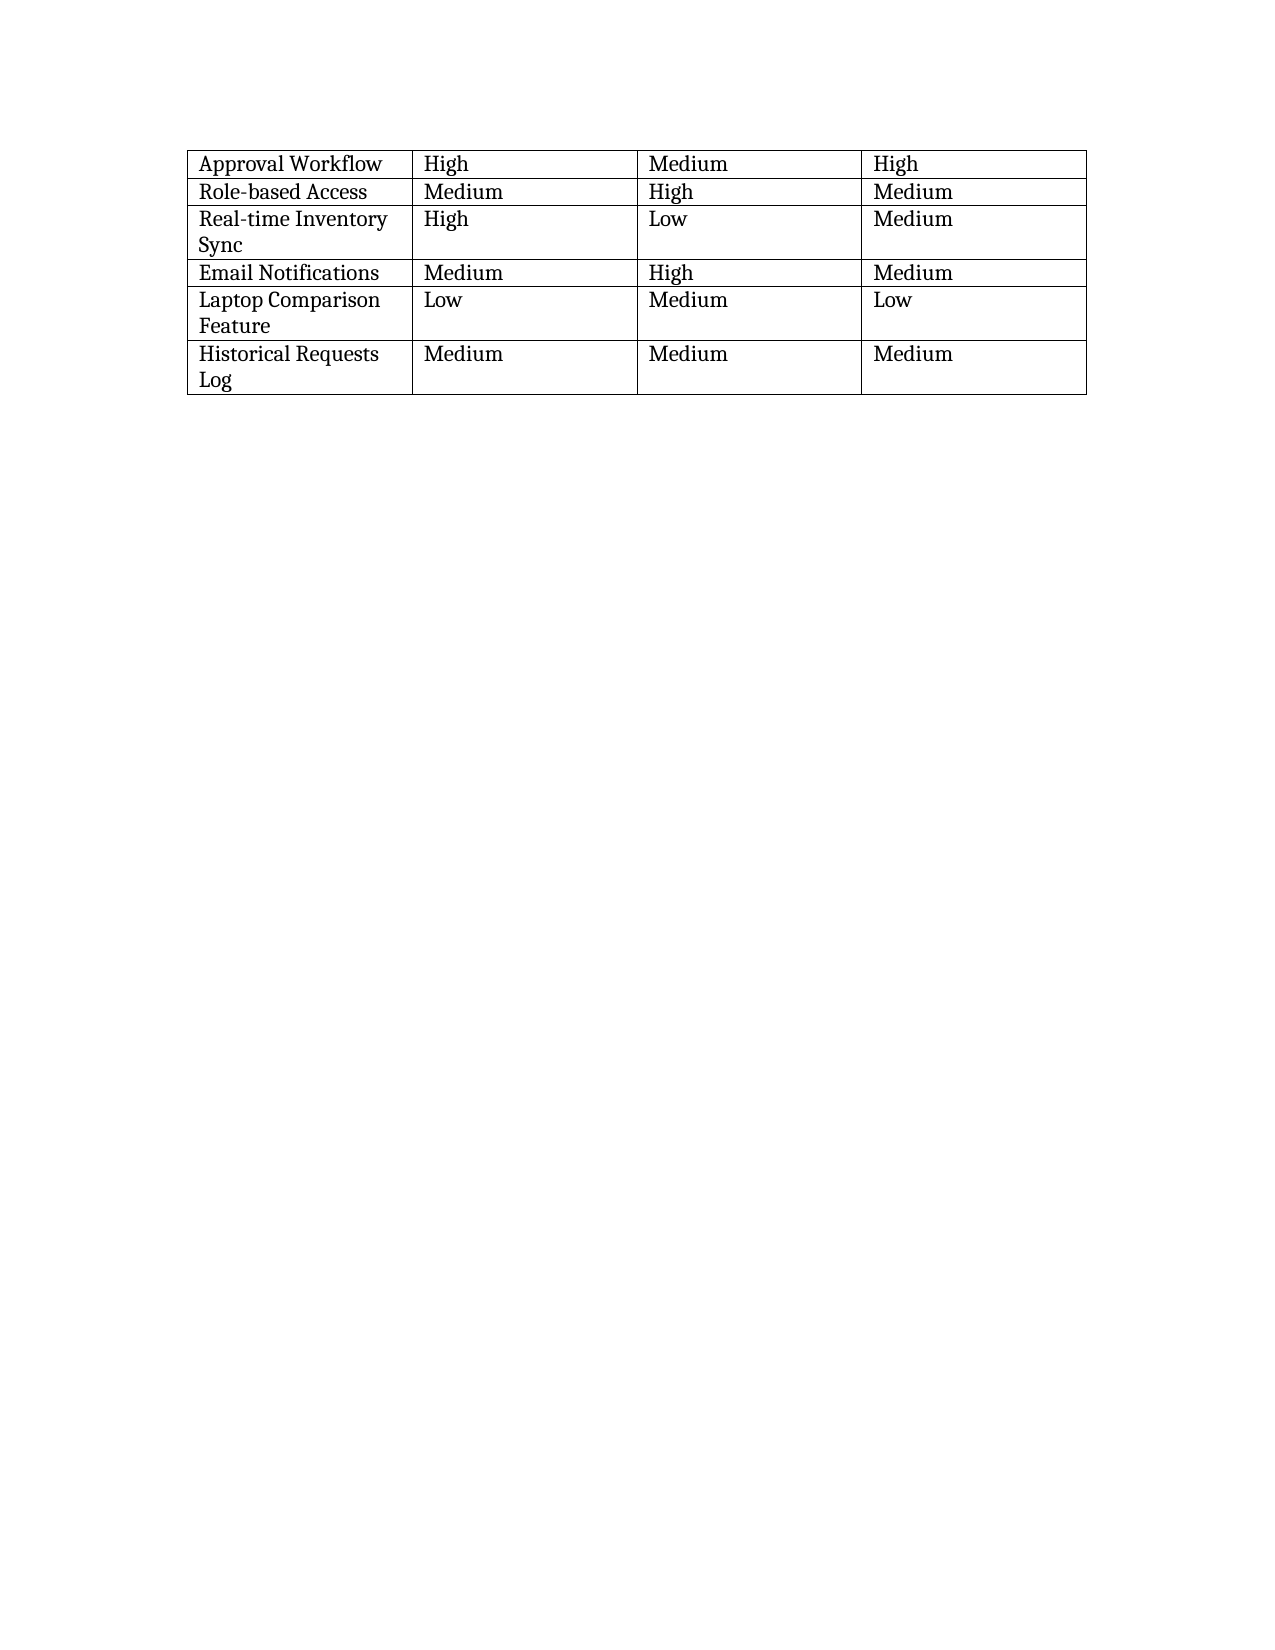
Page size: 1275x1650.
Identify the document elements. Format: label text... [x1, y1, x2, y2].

table_cell Email Notifications [188, 260, 412, 286]
table_cell Medium [862, 260, 1086, 286]
table_cell Medium [862, 341, 1086, 393]
table_cell Medium [638, 341, 861, 393]
table_cell Low [638, 206, 861, 258]
table_cell Role-based Access [188, 179, 412, 205]
table_cell High [638, 260, 861, 286]
table_cell Low [862, 287, 1086, 340]
table_cell Medium [413, 260, 637, 286]
table_cell Low [413, 287, 637, 340]
table_cell High [413, 151, 637, 177]
table_cell Medium [638, 151, 861, 177]
table_cell Medium [413, 341, 637, 393]
table_cell High [862, 151, 1086, 177]
table_cell Real-time Inventory Sync [188, 206, 412, 258]
table_cell High [638, 179, 861, 205]
table_cell High [413, 206, 637, 258]
table_cell Laptop Comparison Feature [188, 287, 412, 340]
table_cell Medium [413, 179, 637, 205]
table_cell Medium [862, 179, 1086, 205]
table_cell Medium [638, 287, 861, 340]
table_cell Medium [862, 206, 1086, 258]
table_cell Approval Workflow [188, 151, 412, 177]
table_cell Historical Requests Log [188, 341, 412, 393]
